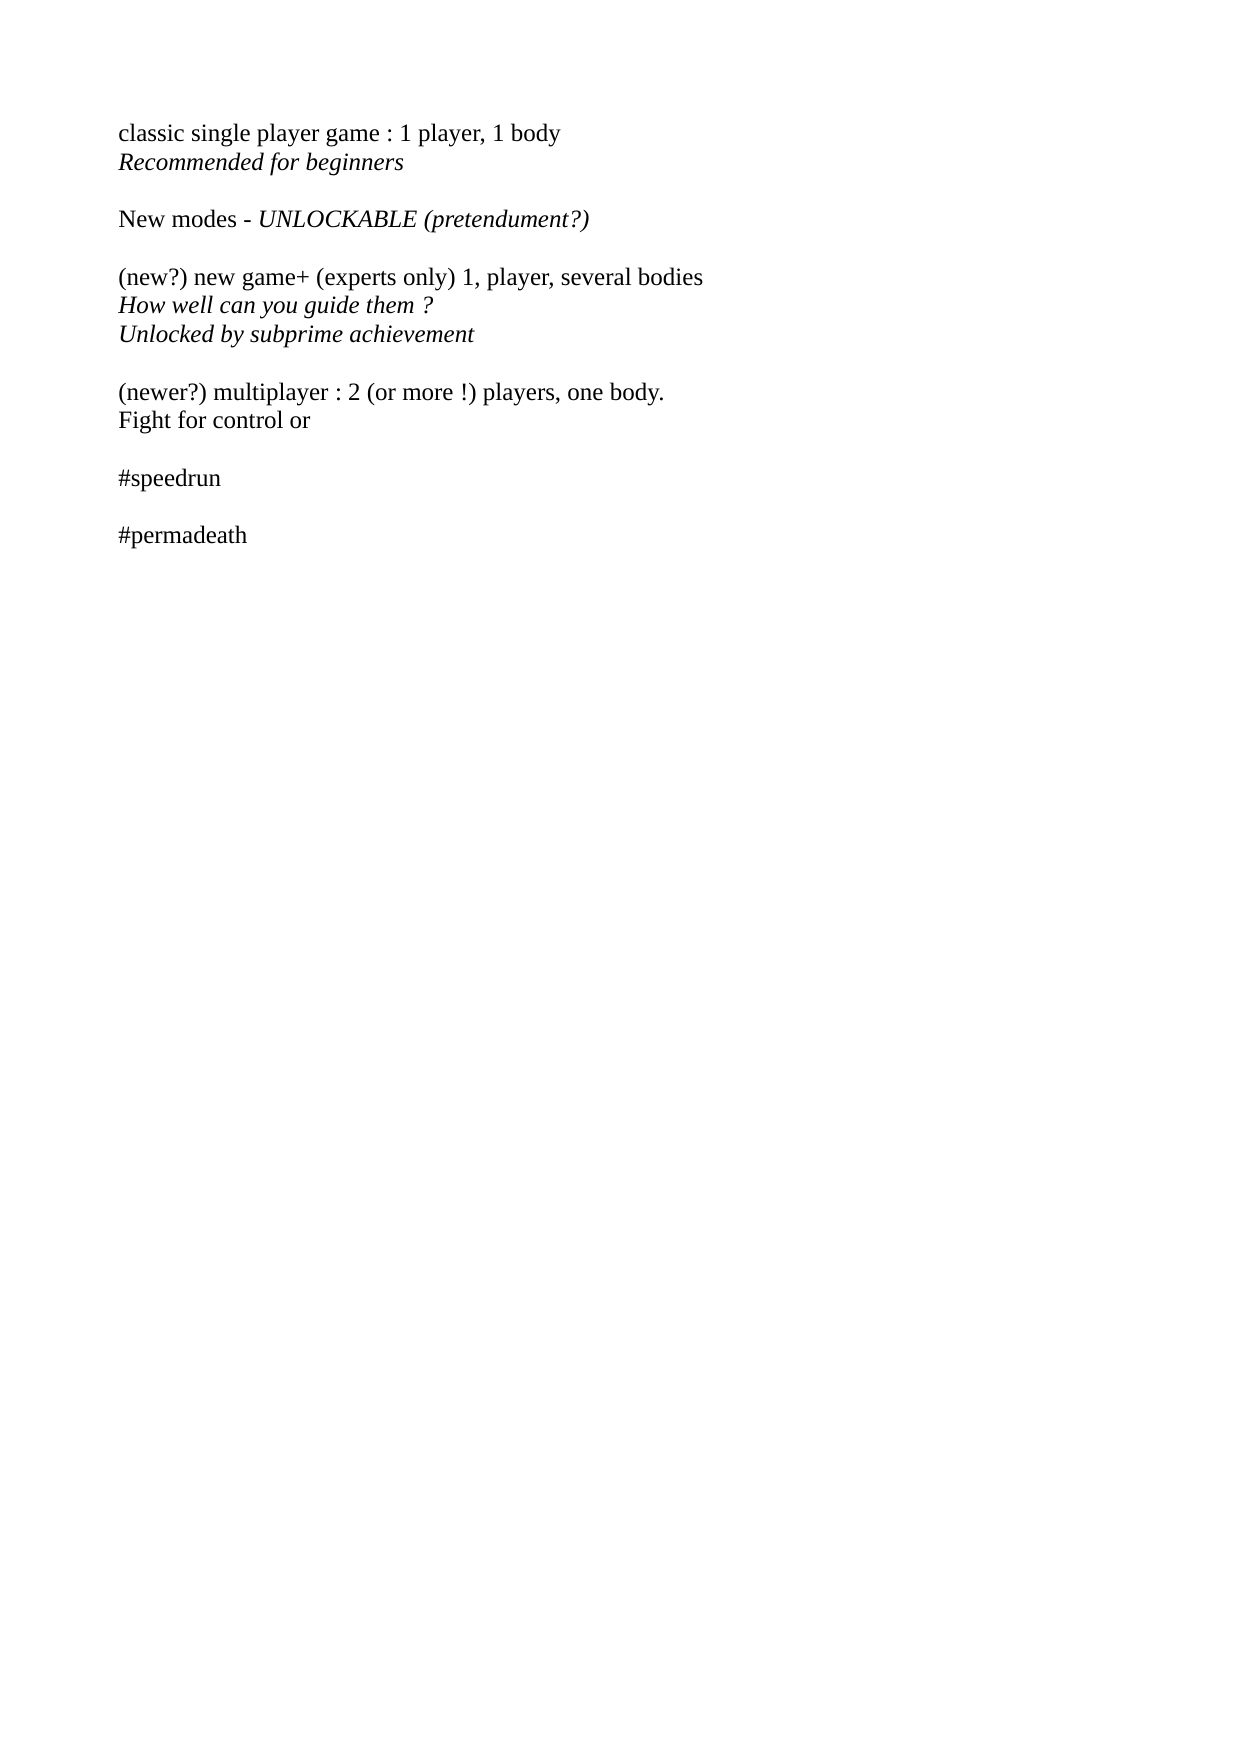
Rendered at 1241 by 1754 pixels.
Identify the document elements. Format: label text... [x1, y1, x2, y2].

text New modes - UNLOCKABLE (pretendument?) [118, 204, 1122, 233]
text classic single player game : 1 player, 1 body [118, 118, 1122, 147]
text #speedrun [118, 463, 1122, 492]
text (newer?) multiplayer : 2 (or more !) players, one body. [118, 377, 1122, 406]
text Recommended for beginners [118, 147, 1122, 176]
text Fight for control or [118, 406, 1122, 434]
text Unlocked by subprime achievement [118, 319, 1122, 348]
text (new?) new game+ (experts only) 1, player, several bodies [118, 262, 1122, 291]
text #permadeath [118, 521, 1122, 549]
text How well can you guide them ? [118, 291, 1122, 319]
